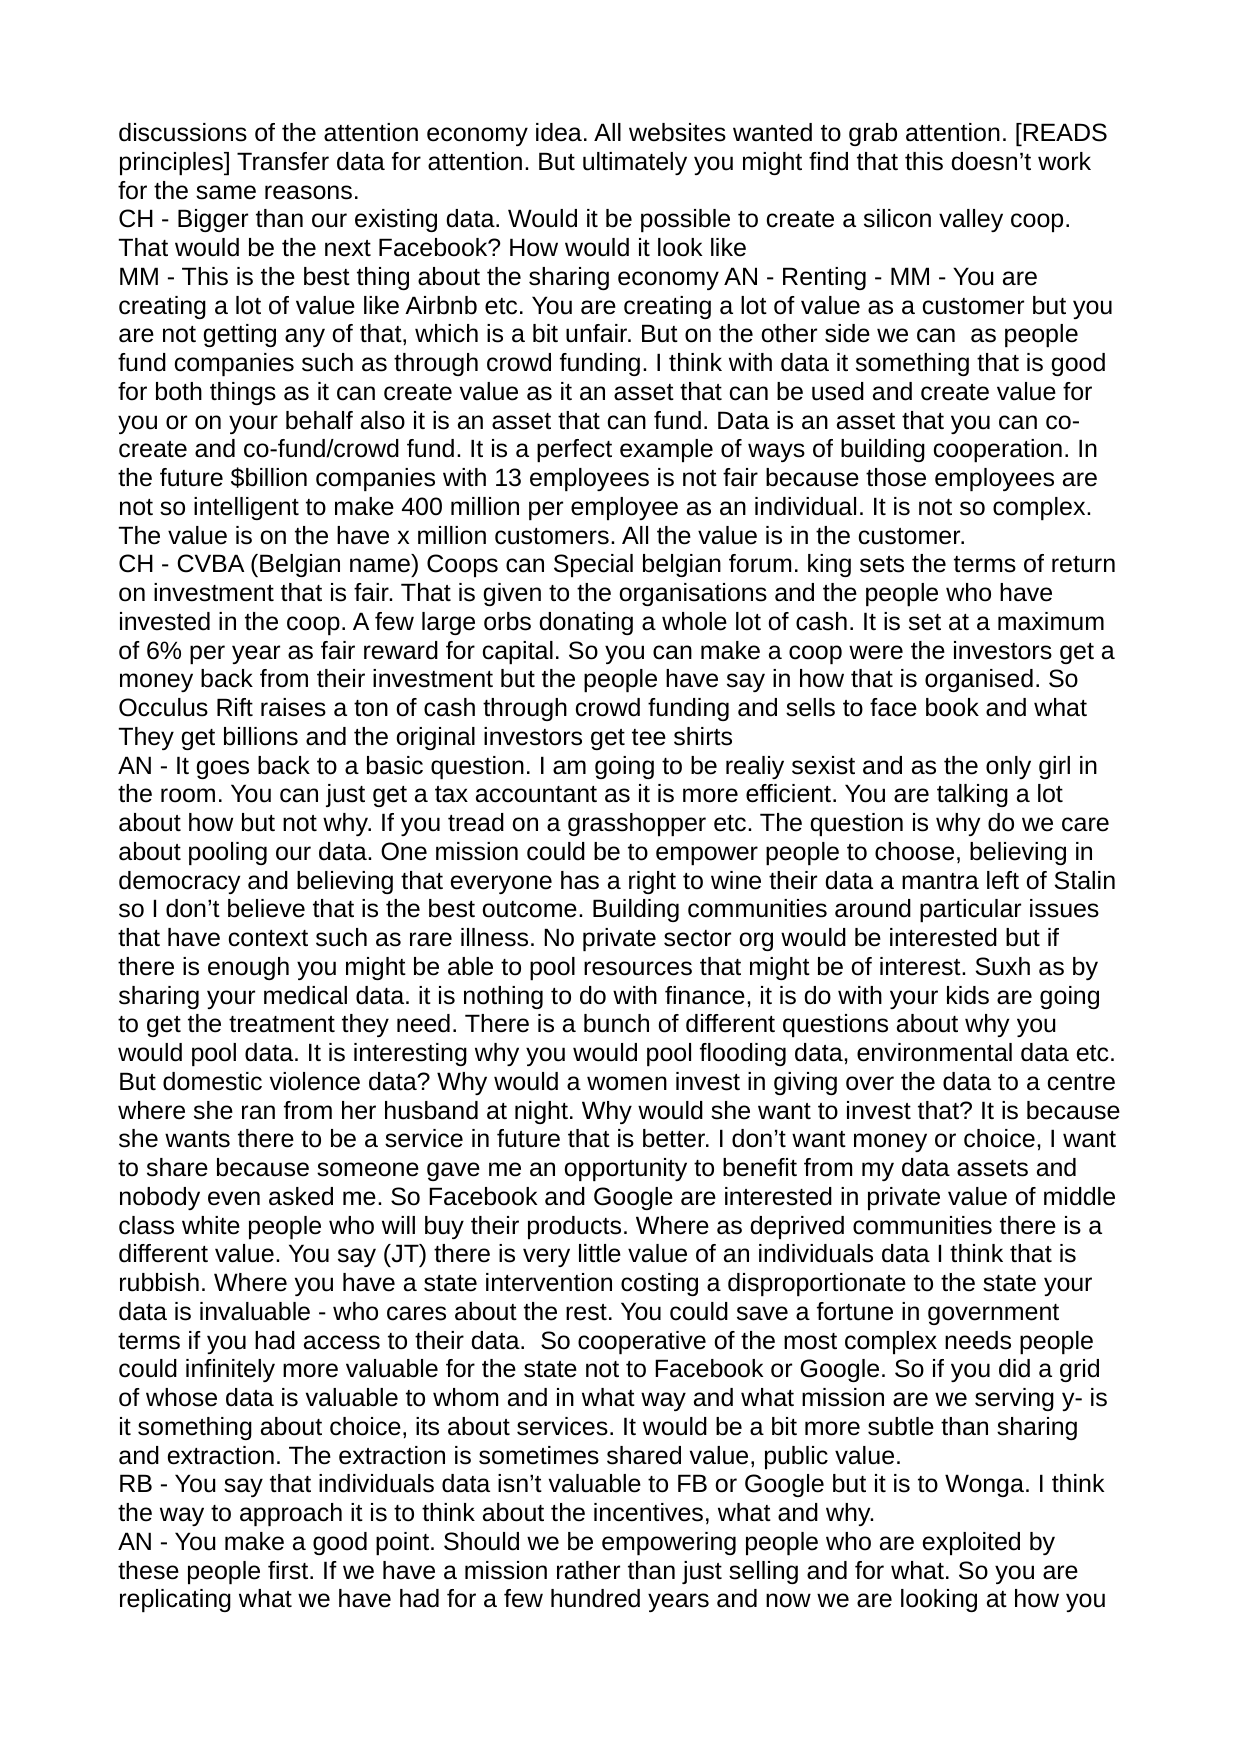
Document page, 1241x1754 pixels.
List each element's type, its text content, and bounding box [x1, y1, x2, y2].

text CH - CVBA (Belgian name) Coops can Special belgian forum. king sets the terms of return on investment that is fair. That is given to the organisations and the people who have invested in the coop. A few large orbs donating a whole lot of cash. It is set at a maximum of 6% per year as fair reward for capital. So you can make a coop were the investors get a money back from their investment but the people have say in how that is organised. So Occulus Rift raises a ton of cash through crowd funding and sells to face book and what [118, 549, 1122, 722]
text AN - It goes back to a basic question. I am going to be realiy sexist and as the only girl in the room. You can just get a tax accountant as it is more efficient. You are talking a lot about how but not why. If you tread on a grasshopper etc. The question is why do we care about pooling our data. One mission could be to empower people to choose, believing in democracy and believing that everyone has a right to wine their data a mantra left of Stalin so I don’t believe that is the best outcome. Building communities around particular issues that have context such as rare illness. No private sector org would be interested but if there is enough you might be able to pool resources that might be of interest. Suxh as by sharing your medical data. it is nothing to do with finance, it is do with your kids are going to get the treatment they need. There is a bunch of different questions about why you would pool data. It is interesting why you would pool flooding data, environmental data etc. But domestic violence data? Why would a women invest in giving over the data to a centre where she ran from her husband at night. Why would she want to invest that? It is because she wants there to be a service in future that is better. I don’t want money or choice, I want to share because someone gave me an opportunity to benefit from my data assets and nobody even asked me. So Facebook and Google are interested in private value of middle class white people who will buy their products. Where as deprived communities there is a different value. You say (JT) there is very little value of an individuals data I think that is rubbish. Where you have a state intervention costing a disproportionate to the state your data is invaluable - who cares about the rest. You could save a fortune in government terms if you had access to their data. So cooperative of the most complex needs people could infinitely more valuable for the state not to Facebook or Google. So if you did a grid of whose data is valuable to whom and in what way and what mission are we serving y- is it something about choice, its about services. It would be a bit more subtle than sharing and extraction. The extraction is sometimes shared value, public value. [118, 751, 1122, 1469]
text discussions of the attention economy idea. All websites wanted to grab attention. [READS principles] Transfer data for attention. But ultimately you might find that this doesn’t work for the same reasons. [118, 118, 1122, 204]
text RB - You say that individuals data isn’t valuable to FB or Google but it is to Wonga. I think the way to approach it is to think about the incentives, what and why. [118, 1469, 1122, 1527]
text MM - This is the best thing about the sharing economy AN - Renting - MM - You are creating a lot of value like Airbnb etc. You are creating a lot of value as a customer but you are not getting any of that, which is a bit unfair. But on the other side we can as people fund companies such as through crowd funding. I think with data it something that is good for both things as it can create value as it an asset that can be used and create value for you or on your behalf also it is an asset that can fund. Data is an asset that you can co-create and co-fund/crowd fund. It is a perfect example of ways of building cooperation. In the future $billion companies with 13 employees is not fair because those employees are not so intelligent to make 400 million per employee as an individual. It is not so complex. The value is on the have x million customers. All the value is in the customer. [118, 262, 1122, 549]
text AN - You make a good point. Should we be empowering people who are exploited by these people first. If we have a mission rather than just selling and for what. So you are replicating what we have had for a few hundred years and now we are looking at how you [118, 1527, 1122, 1613]
text CH - Bigger than our existing data. Would it be possible to create a silicon valley coop. That would be the next Facebook? How would it look like [118, 204, 1122, 262]
text They get billions and the original investors get tee shirts [118, 722, 1122, 751]
